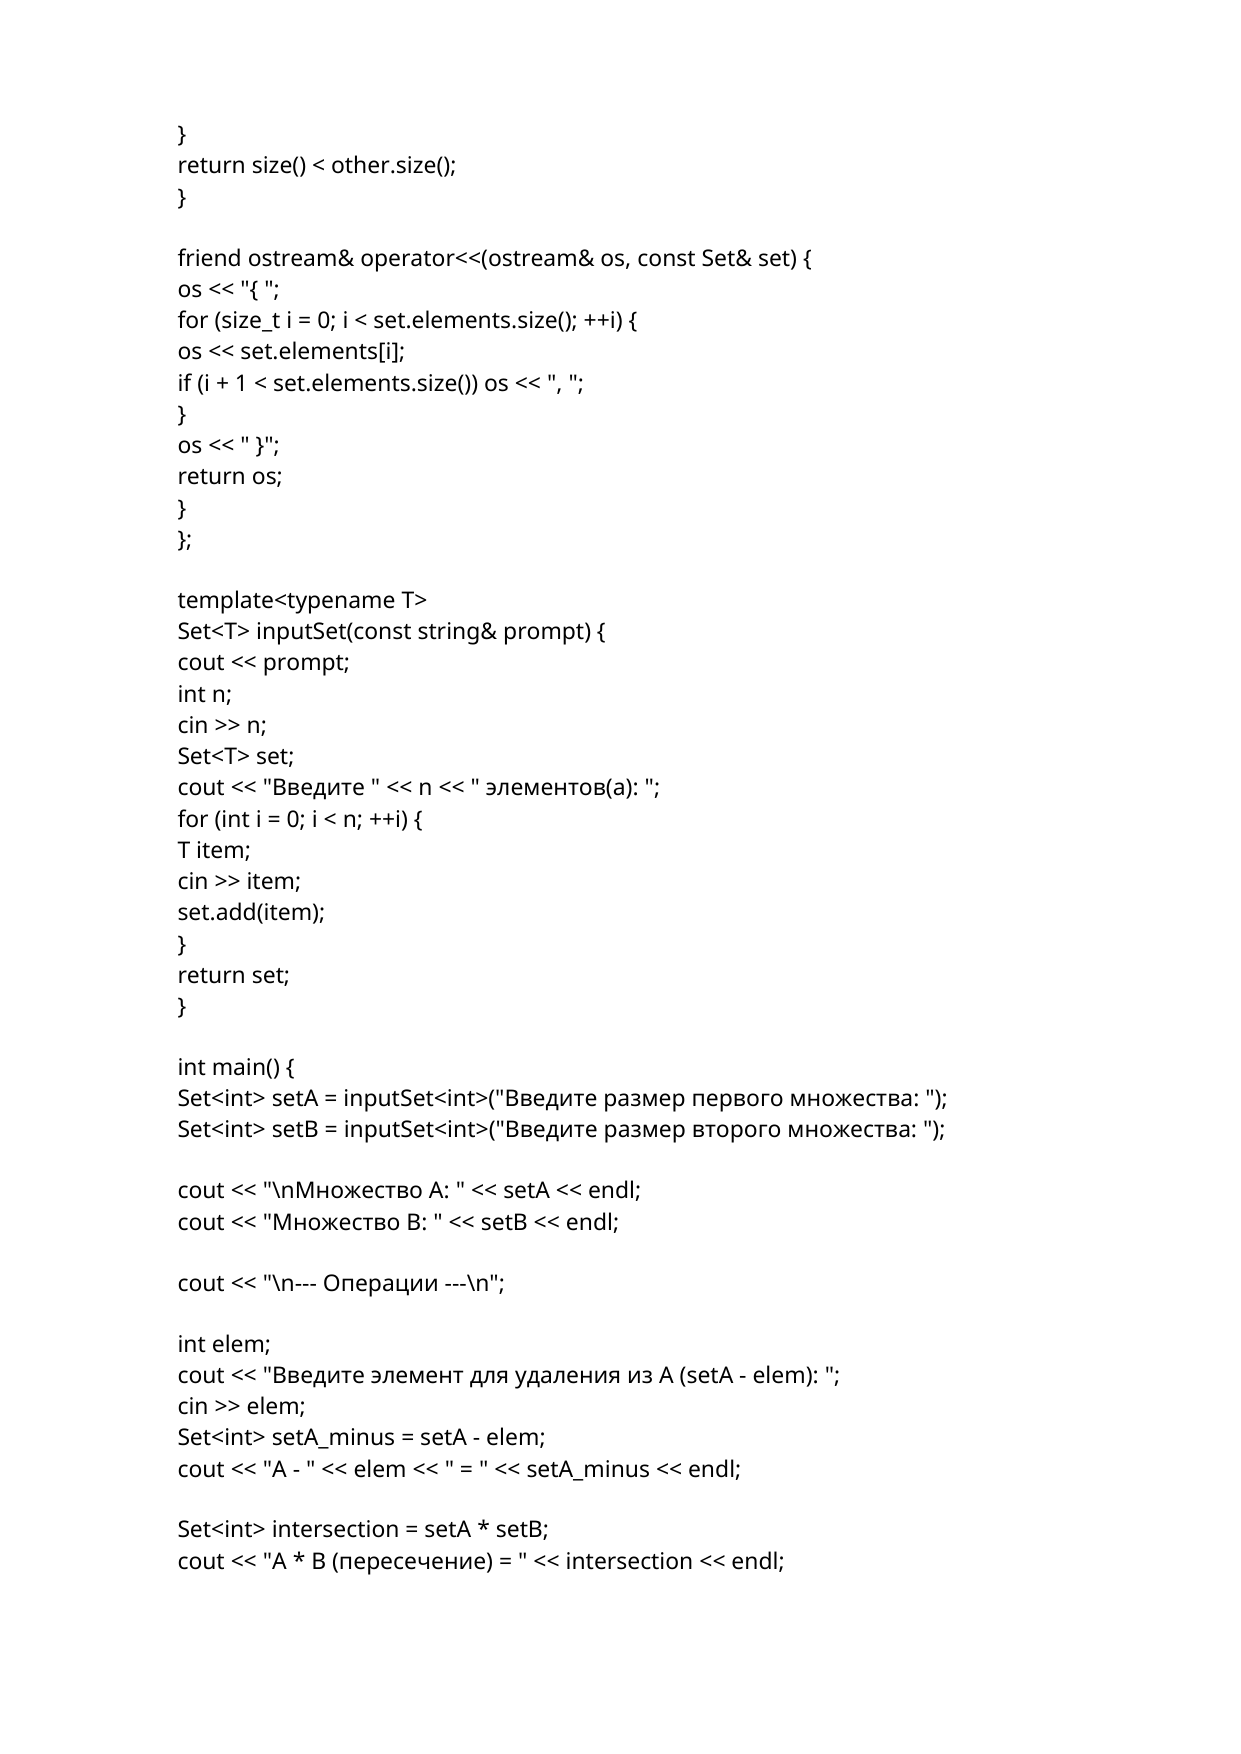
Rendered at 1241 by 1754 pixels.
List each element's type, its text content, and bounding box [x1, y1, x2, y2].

text } [177, 181, 1152, 212]
text cout << "Множество B: " << setB << endl; [177, 1206, 1152, 1237]
text cout << "A * B (пересечение) = " << intersection << endl; [177, 1545, 1152, 1576]
text if (i + 1 < set.elements.size()) os << ", "; [177, 367, 1152, 398]
text template<typename T> [177, 584, 1152, 615]
text } [177, 398, 1152, 429]
text Set<int> setA_minus = setA - elem; [177, 1421, 1152, 1452]
text for (size_t i = 0; i < set.elements.size(); ++i) { [177, 304, 1152, 335]
text Set<int> intersection = setA * setB; [177, 1513, 1152, 1545]
text return os; [177, 460, 1152, 492]
text os << set.elements[i]; [177, 335, 1152, 367]
text int n; [177, 677, 1152, 709]
text for (int i = 0; i < n; ++i) { [177, 802, 1152, 834]
text cout << "Введите элемент для удаления из A (setA - elem): "; [177, 1359, 1152, 1390]
text cout << "\nМножество A: " << setA << endl; [177, 1174, 1152, 1206]
text cout << "A - " << elem << " = " << setA_minus << endl; [177, 1452, 1152, 1484]
text os << "{ "; [177, 273, 1152, 304]
text return set; [177, 959, 1152, 990]
text } [177, 118, 1152, 149]
text cout << "Введите " << n << " элементов(а): "; [177, 771, 1152, 802]
text T item; [177, 834, 1152, 865]
text } [177, 927, 1152, 959]
text int main() { [177, 1051, 1152, 1082]
text Set<int> setB = inputSet<int>("Введите размер второго множества: "); [177, 1113, 1152, 1145]
text set.add(item); [177, 896, 1152, 927]
text cout << prompt; [177, 646, 1152, 677]
text os << " }"; [177, 429, 1152, 460]
text friend ostream& operator<<(ostream& os, const Set& set) { [177, 242, 1152, 273]
text cin >> n; [177, 709, 1152, 740]
text } [177, 492, 1152, 523]
text cout << "\n--- Операции ---\n"; [177, 1267, 1152, 1298]
text Set<T> set; [177, 740, 1152, 771]
text cin >> elem; [177, 1390, 1152, 1421]
text Set<T> inputSet(const string& prompt) { [177, 615, 1152, 646]
text return size() < other.size(); [177, 149, 1152, 181]
text Set<int> setA = inputSet<int>("Введите размер первого множества: "); [177, 1082, 1152, 1113]
text cin >> item; [177, 865, 1152, 896]
text }; [177, 523, 1152, 554]
text } [177, 990, 1152, 1021]
text int elem; [177, 1327, 1152, 1359]
